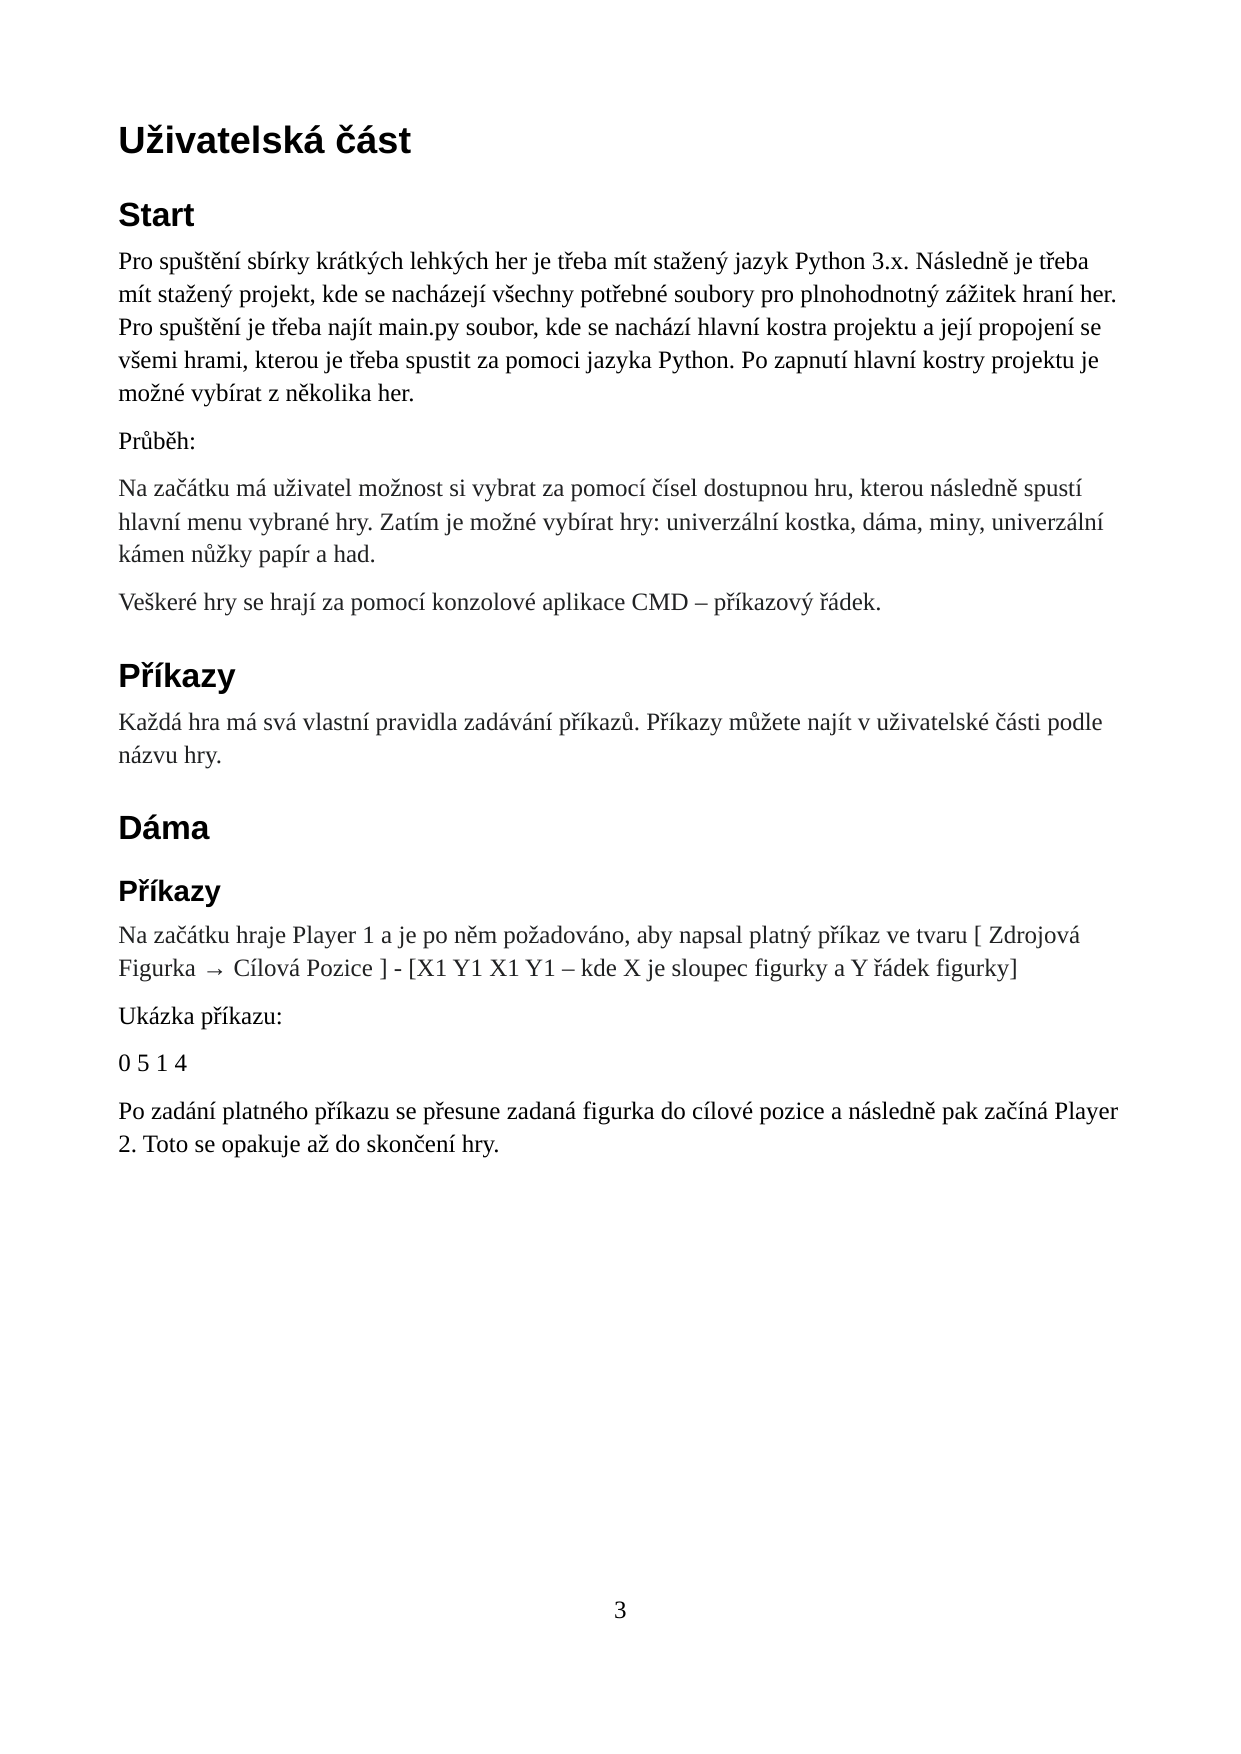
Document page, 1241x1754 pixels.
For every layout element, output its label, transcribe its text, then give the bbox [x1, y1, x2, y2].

text Každá hra má svá vlastní pravidla zadávání příkazů. Příkazy můžete najít v uživatelské části podle názvu hry. [118, 707, 1122, 768]
text Průběh: [118, 426, 1122, 455]
text 3 [118, 1595, 1122, 1624]
subtitle Start [118, 195, 1122, 234]
text Veškeré hry se hrají za pomocí konzolové aplikace CMD – příkazový řádek. [118, 587, 1122, 616]
text Na začátku má uživatel možnost si vybrat za pomocí čísel dostupnou hru, kterou následně spustí hlavní menu vybrané hry. Zatím je možné vybírat hry: univerzální kostka, dáma, miny, univerzální kámen nůžky papír a had. [118, 473, 1122, 568]
text Na začátku hraje Player 1 a je po něm požadováno, aby napsal platný příkaz ve tvaru [ Zdrojová Figurka → Cílová Pozice ] - [X1 Y1 X1 Y1 – kde X je sloupec figurky a Y řádek figurky] [118, 920, 1122, 982]
subtitle Uživatelská část [118, 118, 1122, 162]
text Pro spuštění sbírky krátkých lehkých her je třeba mít stažený jazyk Python 3.x. Následně je třeba mít stažený projekt, kde se nacházejí všechny potřebné soubory pro plnohodnotný zážitek hraní her. Pro spuštění je třeba najít main.py soubor, kde se nachází hlavní kostra projektu a její propojení se všemi hrami, kterou je třeba spustit za pomoci jazyka Python. Po zapnutí hlavní kostry projektu je možné vybírat z několika her. [118, 246, 1122, 407]
text 0 5 1 4 [118, 1048, 1122, 1077]
subtitle Příkazy [118, 874, 1122, 908]
subtitle Dáma [118, 808, 1122, 847]
text Ukázka příkazu: [118, 1001, 1122, 1029]
text Po zadání platného příkazu se přesune zadaná figurka do cílové pozice a následně pak začíná Player 2. Toto se opakuje až do skončení hry. [118, 1096, 1122, 1158]
subtitle Příkazy [118, 656, 1122, 694]
